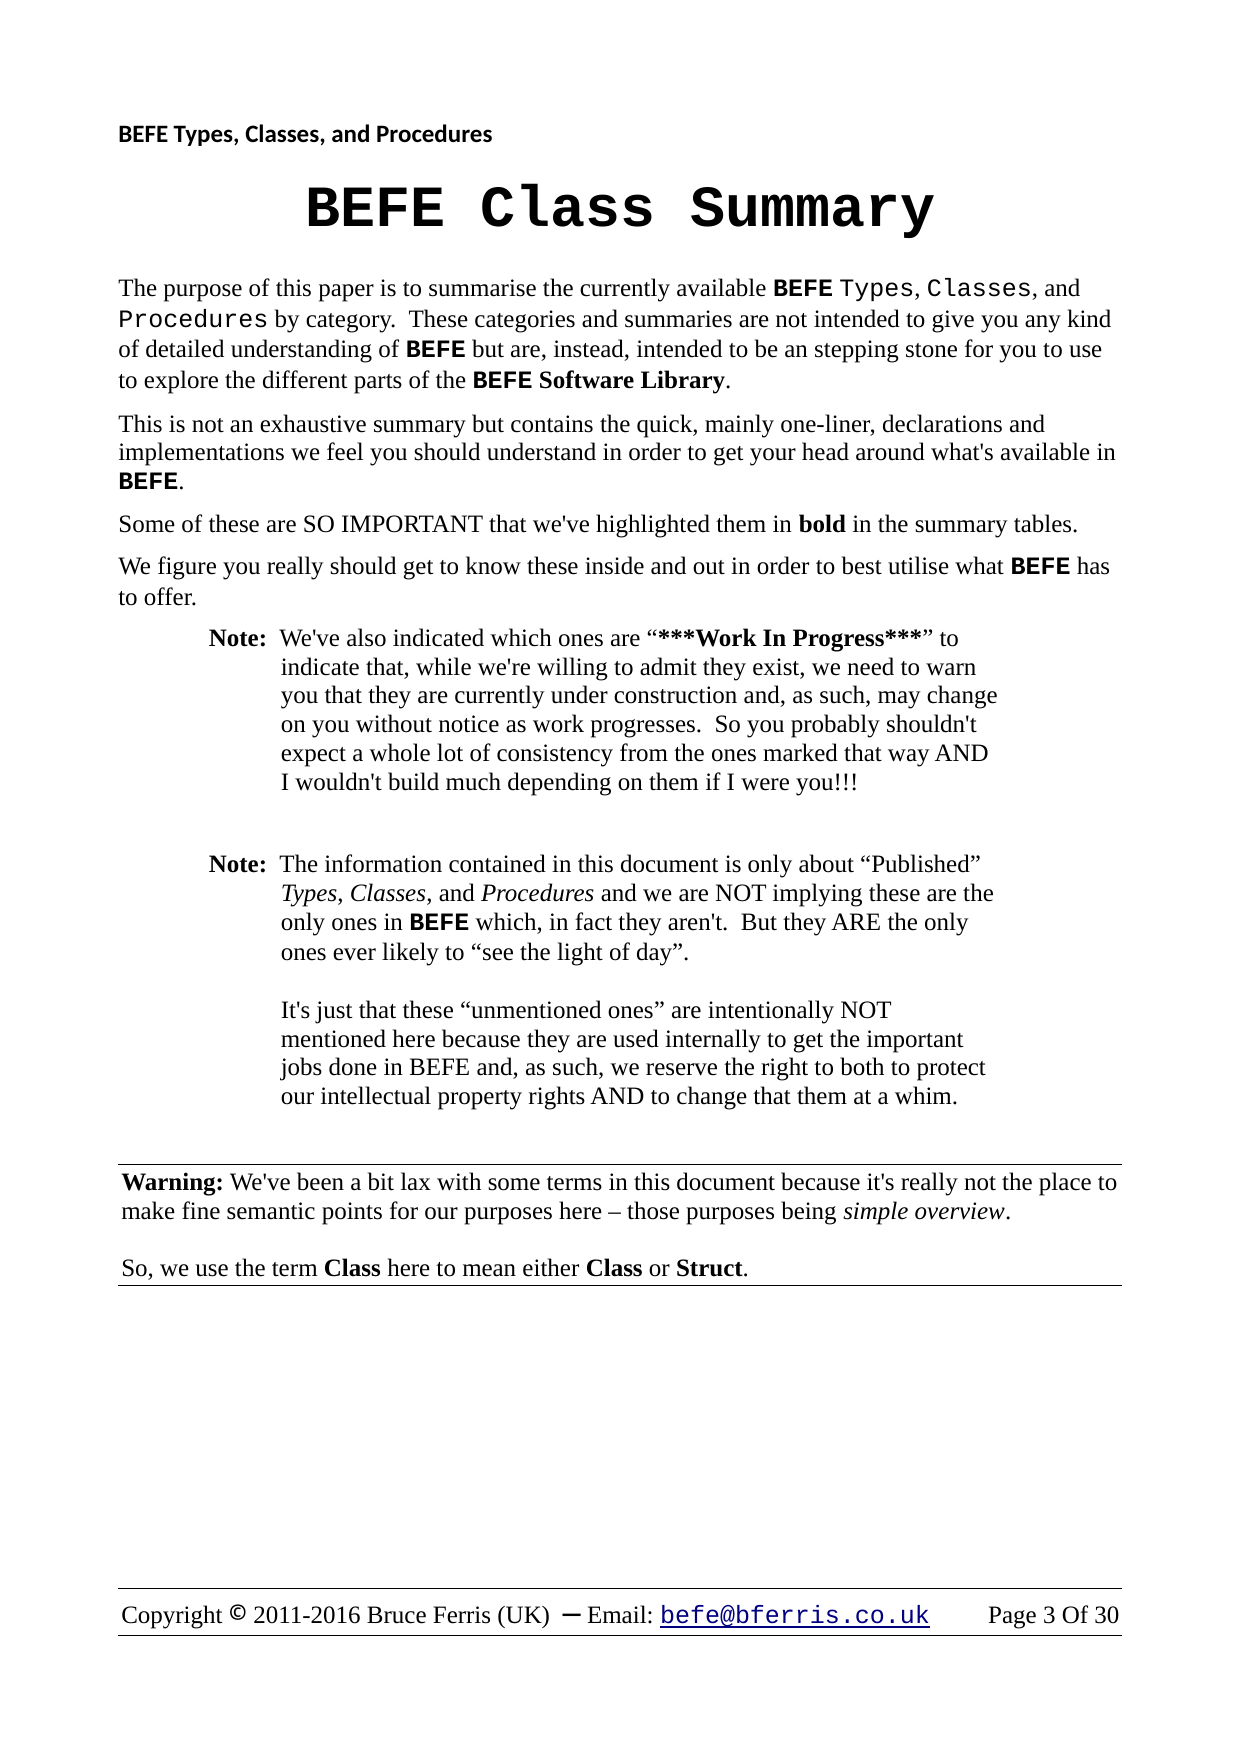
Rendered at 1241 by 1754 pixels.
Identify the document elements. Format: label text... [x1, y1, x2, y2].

text BEFE Class Summary [118, 178, 1122, 244]
text This is not an exhaustive summary but contains the quick, mainly one-liner, declarations and implementations we feel you should understand in order to get your head around what's available in BEFE. [118, 409, 1122, 497]
text Note: We've also indicated which ones are “***Work In Progress***” to indicate that, while we're willing to admit they exist, we need to warn you that they are currently under construction and, as such, may change on you without notice as work progresses. So you probably shouldn't expect a whole lot of consistency from the ones marked that way AND I wouldn't build much depending on them if I were you!!! [209, 623, 1002, 795]
text Warning: We've been a bit lax with some terms in this document because it's really not the place to make fine semantic points for our purposes here – those purposes being simple overview. So, we use the term Class here to mean either Class or Struct. [118, 1165, 1122, 1285]
text We figure you really should get to know these inside and out in order to best utilise what BEFE has to offer. [118, 551, 1122, 610]
text Note: The information contained in this document is only about “Published” Types, Classes, and Procedures and we are NOT implying these are the only ones in BEFE which, in fact they aren't. But they ARE the only ones ever likely to “see the light of day”. It's just that these “unmentioned ones” are intentionally NOT mentioned here because they are used internally to get the important jobs done in BEFE and, as such, we reserve the right to both to protect our intellectual property rights AND to change that them at a whim. [209, 849, 1002, 1110]
text The purpose of this paper is to summarise the currently available BEFE Types, Classes, and Procedures by category. These categories and summaries are not intended to give you any kind of detailed understanding of BEFE but are, instead, intended to be an stepping stone for you to use to explore the different parts of the BEFE Software Library. [118, 273, 1122, 396]
text Some of these are SO IMPORTANT that we've highlighted them in bold in the summary tables. [118, 509, 1122, 538]
